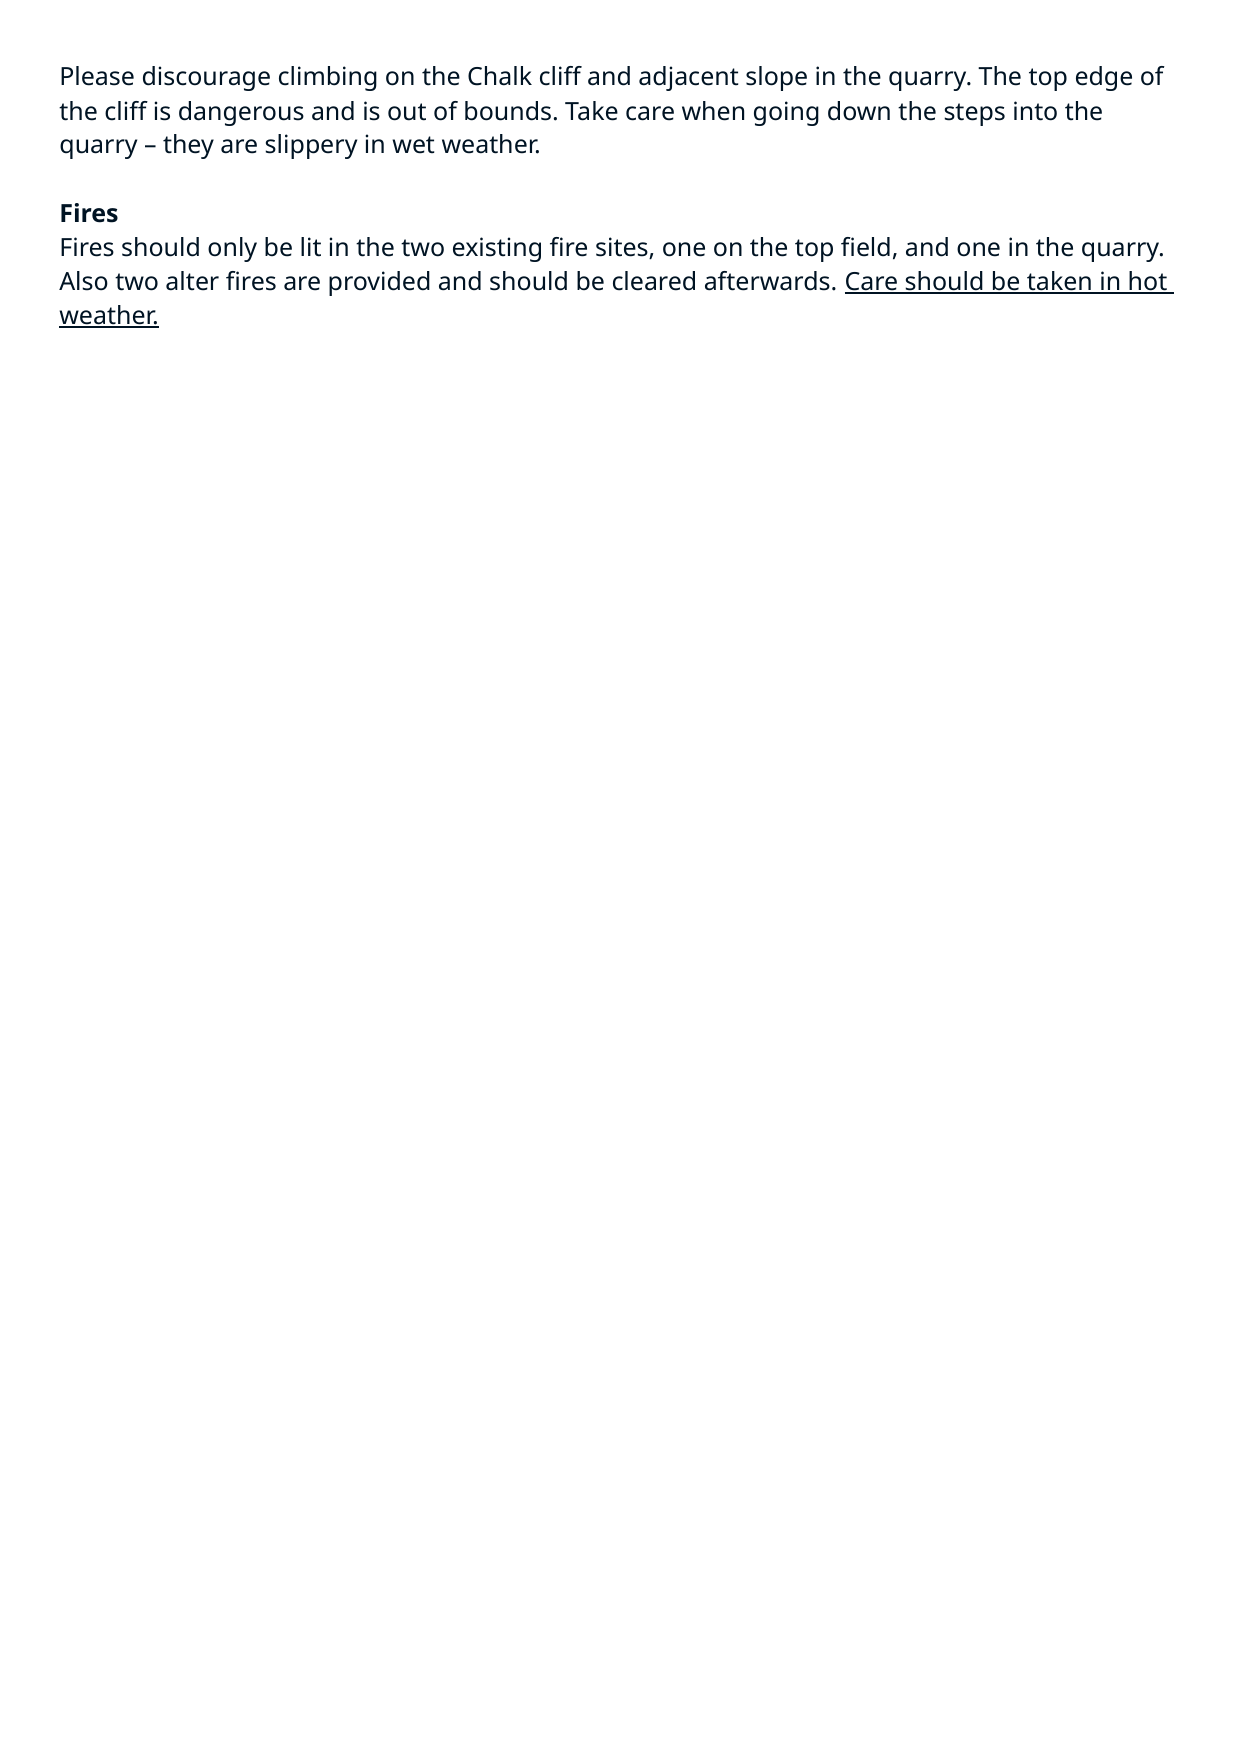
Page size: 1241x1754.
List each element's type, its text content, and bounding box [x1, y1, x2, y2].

text Fires [59, 195, 1181, 229]
text Fires should only be lit in the two existing fire sites, one on the top field, and one in the quarry. Also two alter fires are provided and should be cleared afterwards. Care should be taken in hot weather. [59, 229, 1181, 332]
text Please discourage climbing on the Chalk cliff and adjacent slope in the quarry. The top edge of the cliff is dangerous and is out of bounds. Take care when going down the steps into the quarry – they are slippery in wet weather. [59, 59, 1181, 161]
